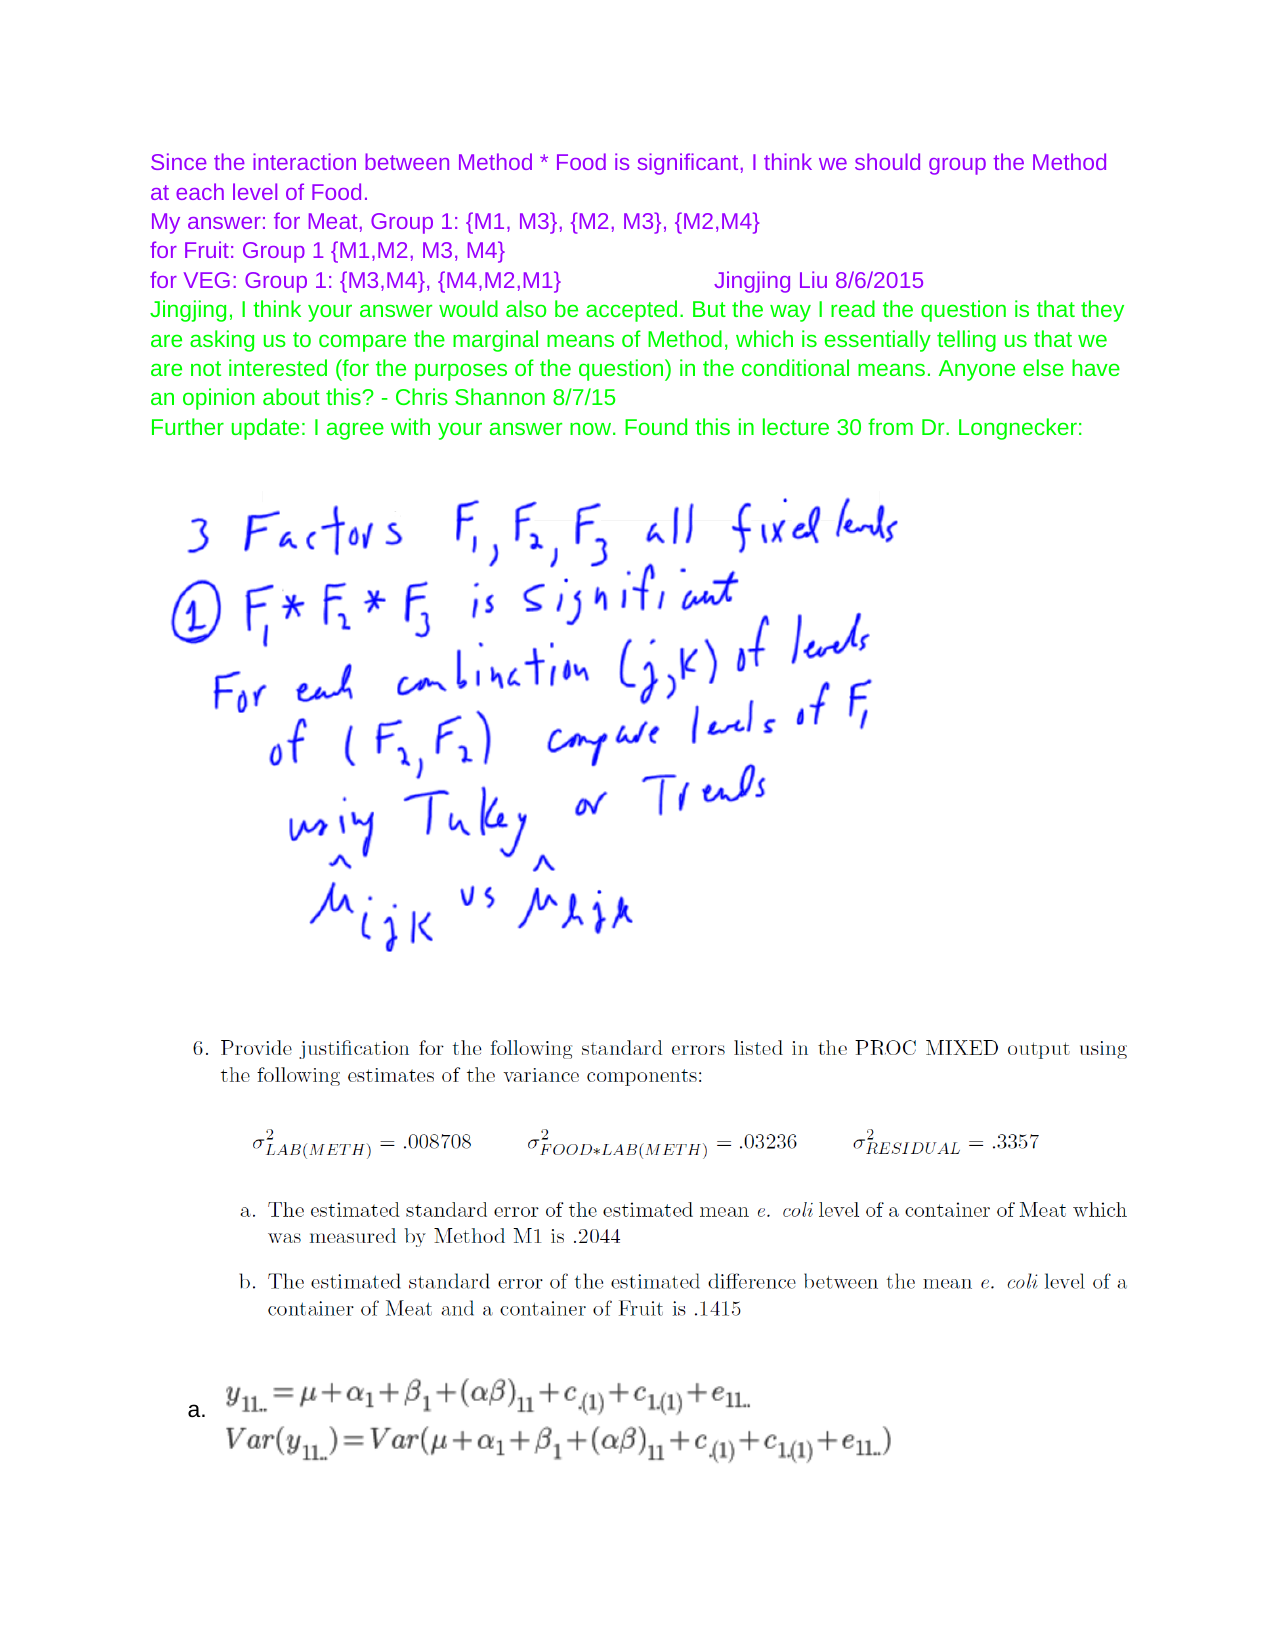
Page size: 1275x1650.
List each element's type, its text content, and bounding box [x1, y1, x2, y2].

picture [168, 1022, 1144, 1356]
text My answer: for Meat, Group 1: {M1, M3}, {M2, M3}, {M2,M4} [150, 209, 1125, 234]
text Further update: I agree with your answer now. Found this in lecture 30 from Dr. Longnecker: [150, 414, 1125, 1000]
text for VEG: Group 1: {M3,M4}, {M4,M2,M1} Jingjing Liu 8/6/2015 [150, 267, 1125, 293]
text Jingjing, I think your answer would also be accepted. But the way I read the question is that they are asking us to compare the marginal means of Method, which is essentially telling us that we are not interested (for the purposes of the question) in the conditional means. Anyone else have an opinion about this? - Chris Shannon 8/7/15 [150, 297, 1125, 411]
text Since the interaction between Method * Food is significant, I think we should group the Method at each level of Food. [150, 150, 1125, 205]
text for Fruit: Group 1 {M1,M2, M3, M4} [150, 238, 1125, 264]
picture [225, 1425, 891, 1465]
picture [225, 1378, 750, 1417]
picture [168, 491, 903, 981]
